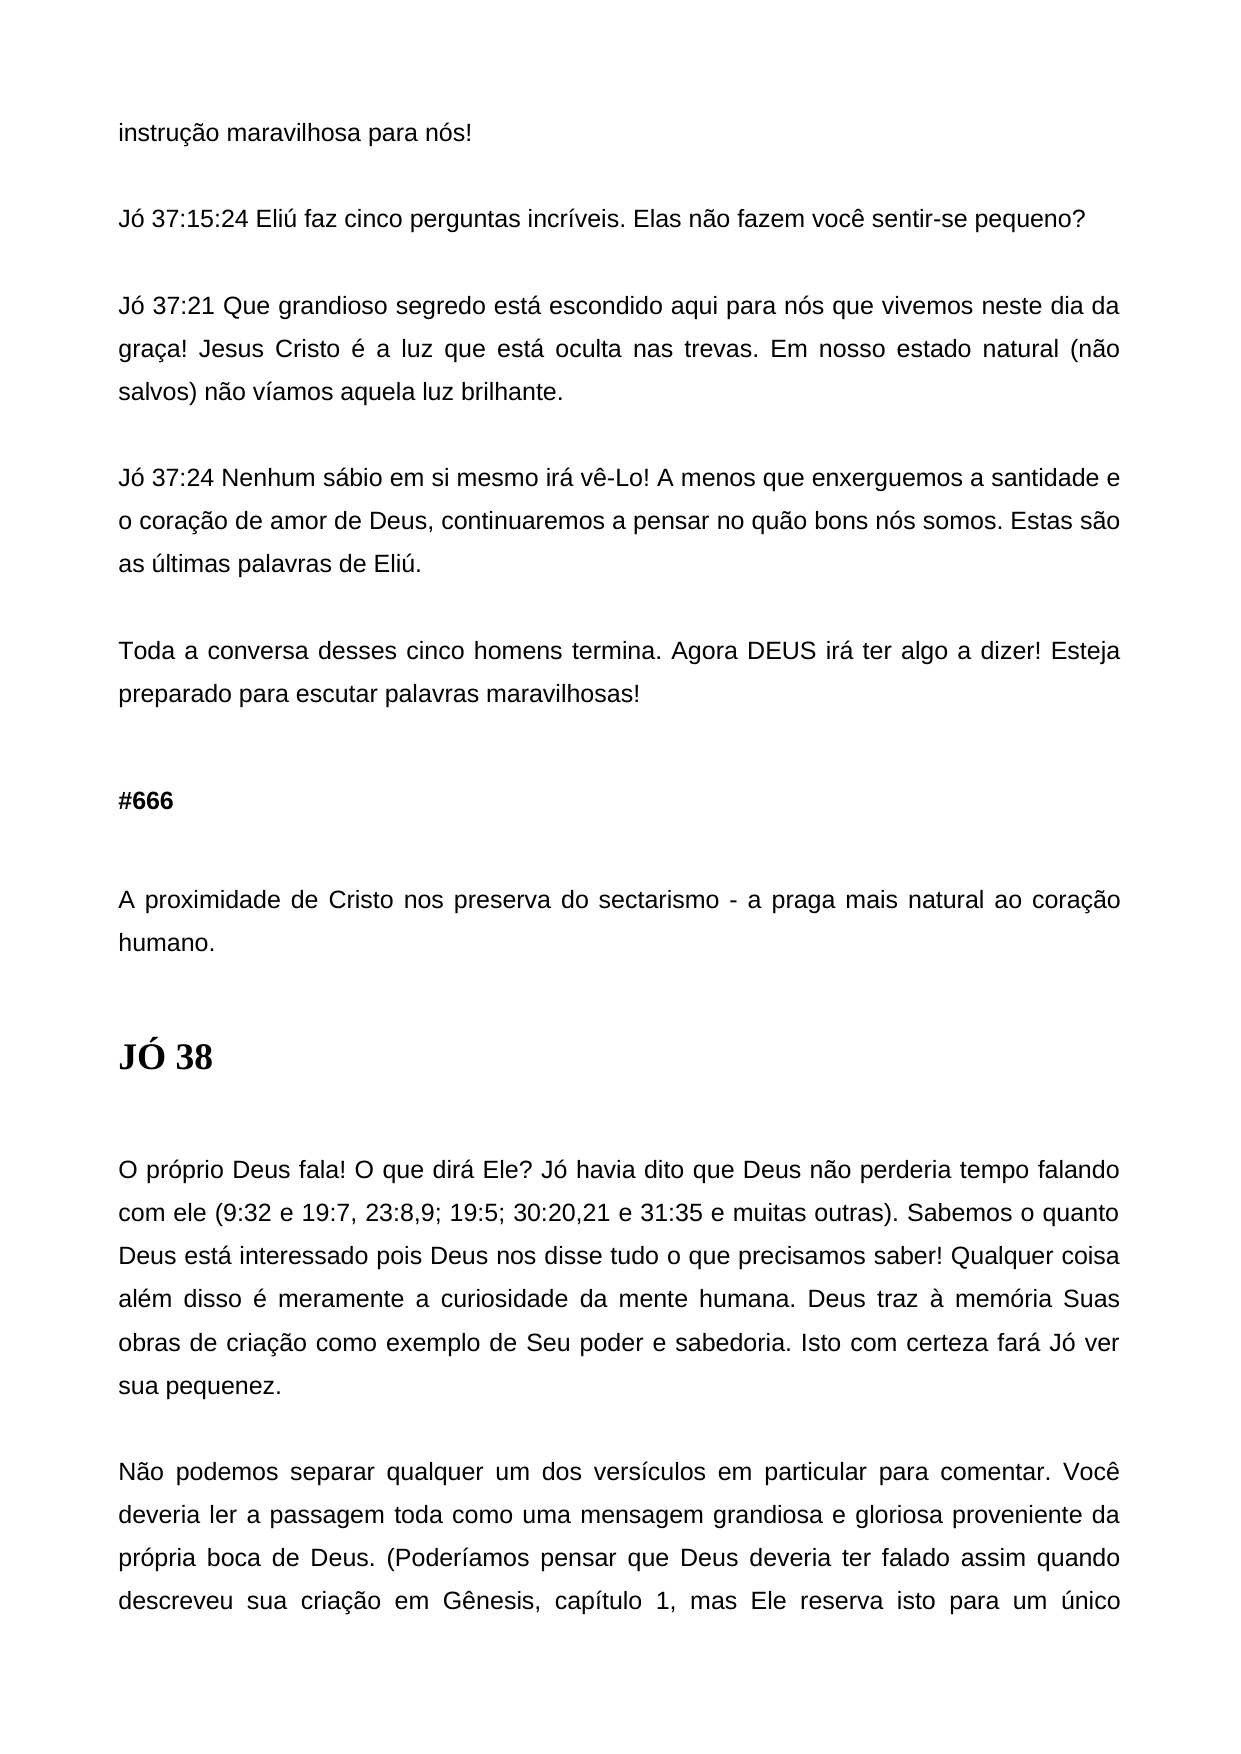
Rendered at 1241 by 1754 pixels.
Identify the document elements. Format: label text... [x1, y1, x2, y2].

text O próprio Deus fala! O que dirá Ele? Jó havia dito que Deus não perderia tempo falando com ele (9:32 e 19:7, 23:8,9; 19:5; 30:20,21 e 31:35 e muitas outras). Sabemos o quanto Deus está interessado pois Deus nos disse tudo o que precisamos saber! Qualquer coisa além disso é meramente a curiosidade da mente humana. Deus traz à memória Suas obras de criação como exemplo de Seu poder e sabedoria. Isto com certeza fará Jó ver sua pequenez. [118, 1155, 1122, 1399]
text Toda a conversa desses cinco homens termina. Agora DEUS irá ter algo a dizer! Esteja preparado para escutar palavras maravilhosas! [118, 636, 1122, 707]
subtitle JÓ 38 [118, 1035, 1122, 1078]
text Jó 37:24 Nenhum sábio em si mesmo irá vê-Lo! A menos que enxerguemos a santidade e o coração de amor de Deus, continuaremos a pensar no quão bons nós somos. Estas são as últimas palavras de Eliú. [118, 463, 1122, 578]
text A proximidade de Cristo nos preserva do sectarismo - a praga mais natural ao coração humano. [118, 884, 1122, 956]
text Jó 37:15:24 Eliú faz cinco perguntas incríveis. Elas não fazem você sentir-se pequeno? [118, 204, 1122, 233]
text Não podemos separar qualquer um dos versículos em particular para comentar. Você deveria ler a passagem toda como uma mensagem grandiosa e gloriosa proveniente da própria boca de Deus. (Poderíamos pensar que Deus deveria ter falado assim quando descreveu sua criação em Gênesis, capítulo 1, mas Ele reserva isto para um único [118, 1457, 1122, 1615]
text instrução maravilhosa para nós! [118, 118, 1122, 147]
text Jó 37:21 Que grandioso segredo está escondido aqui para nós que vivemos neste dia da graça! Jesus Cristo é a luz que está oculta nas trevas. Em nosso estado natural (não salvos) não víamos aquela luz brilhante. [118, 291, 1122, 406]
subtitle #666 [118, 786, 1122, 814]
